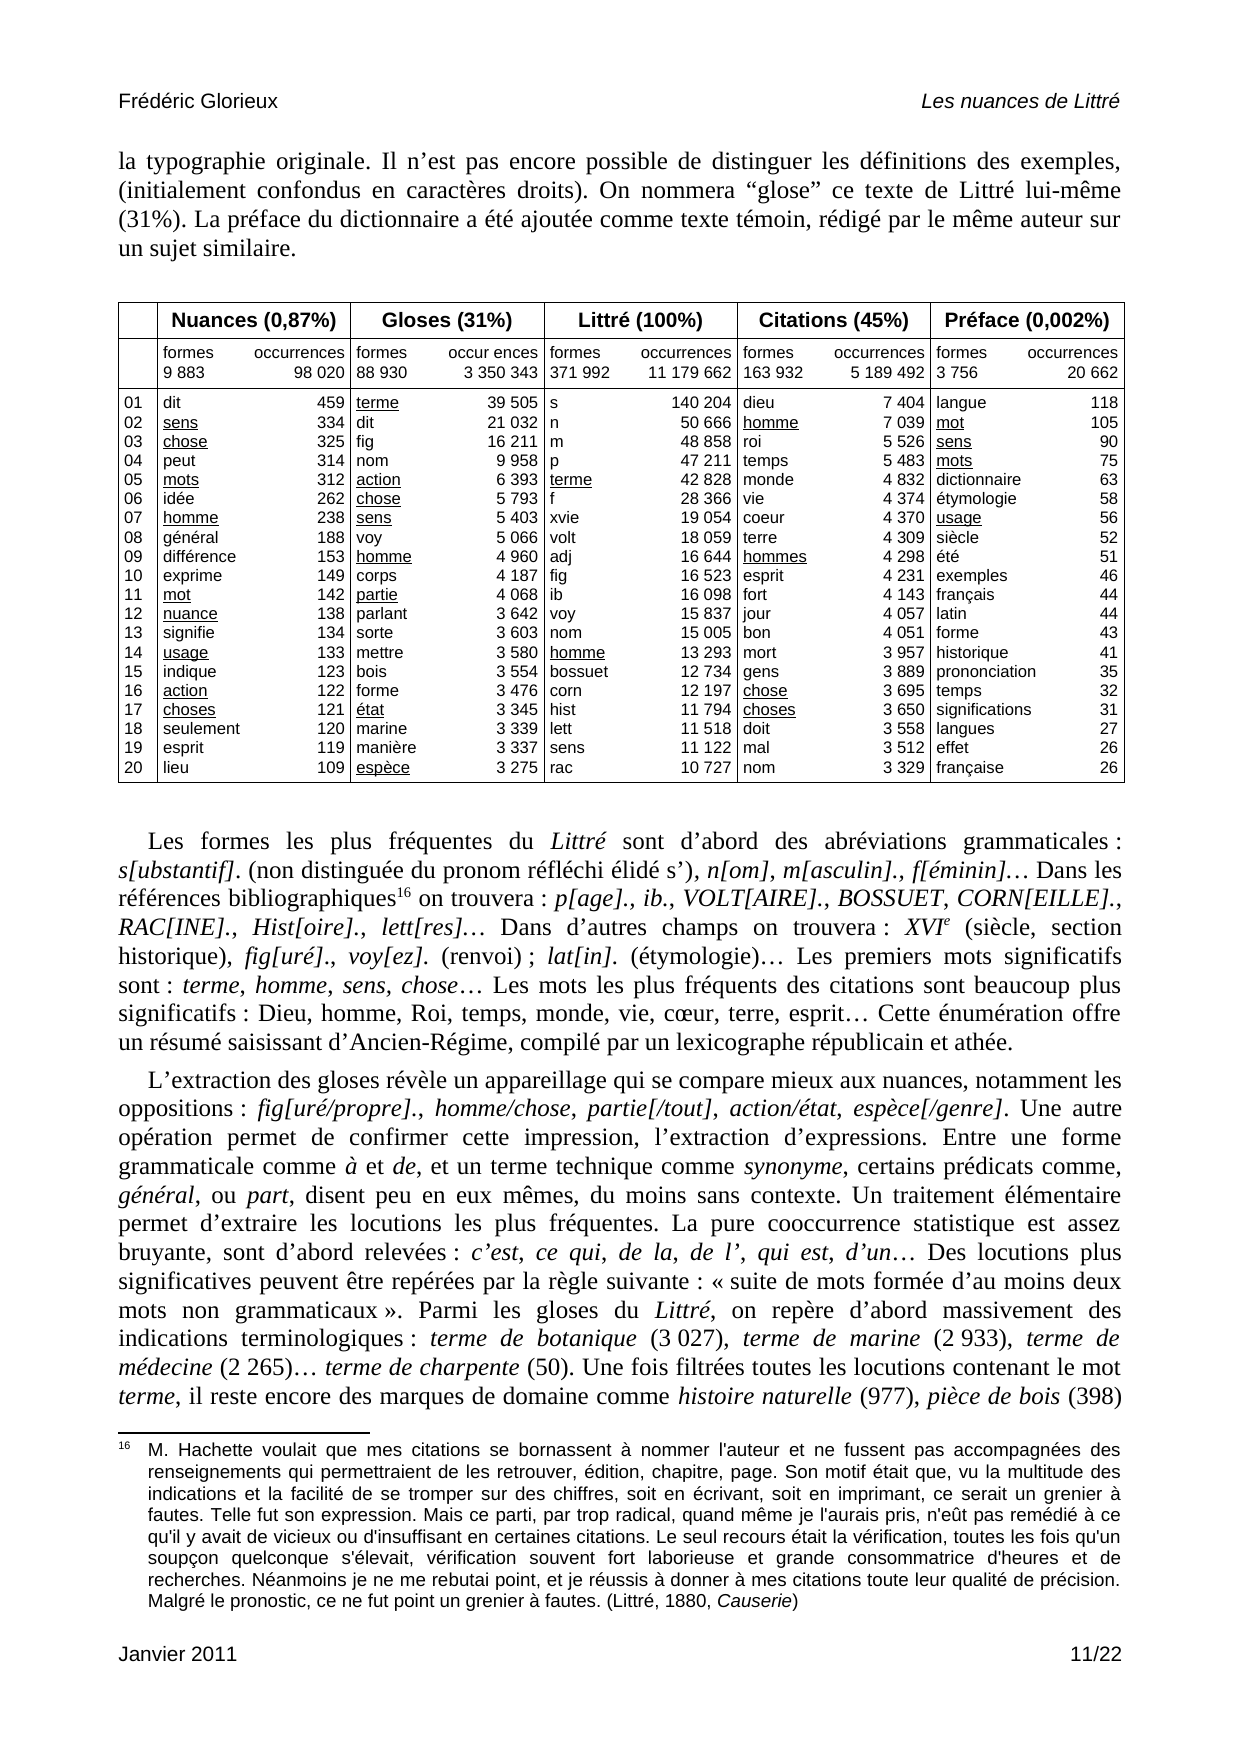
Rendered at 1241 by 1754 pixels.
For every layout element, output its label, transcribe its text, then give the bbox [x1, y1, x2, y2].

table_cell formes occurrences 9 883 98 020 [158, 339, 350, 387]
table_header Littré (100%) [545, 303, 737, 337]
table_header Citations (45%) [738, 303, 930, 337]
table_cell formes occurrences 3 756 20 662 [931, 339, 1124, 387]
text la typographie originale. Il n’est pas encore possible de distinguer les définitions des exemples, (initialement confondus en caractères droits). On nommera “glose” ce texte de Littré lui-même (31%). La préface du dictionnaire a été ajoutée comme texte témoin, rédigé par le même auteur sur un sujet similaire. [118, 146, 1122, 261]
text M. Hachette voulait que mes citations se bornassent à nommer l'auteur et ne fussent pas accompagnées des renseignements qui permettraient de les retrouver, édition, chapitre, page. Son motif était que, vu la multitude des indications et la facilité de se tromper sur des chiffres, soit en écrivant, soit en imprimant, ce serait un grenier à fautes. Telle fut son expression. Mais ce parti, par trop radical, quand même je l'aurais pris, n'eût pas remédié à ce qu'il y avait de vicieux ou d'insuffisant en certaines citations. Le seul recours était la vérification, toutes les fois qu'un soupçon quelconque s'élevait, vérification souvent fort laborieuse et grande consommatrice d'heures et de recherches. Néanmoins je ne me rebutai point, et je réussis à donner à mes citations toute leur qualité de précision. Malgré le pronostic, ce ne fut point un grenier à fautes. (Littré, 1880, Causerie) [118, 1439, 1122, 1612]
table_header [119, 303, 157, 337]
table_cell dieu 7 404 homme 7 039 roi 5 526 temps 5 483 monde 4 832 vie 4 374 coeur 4 370 terre 4 309 hommes 4 298 esprit 4 231 fort 4 143 jour 4 057 bon 4 051 mort 3 957 gens 3 889 chose 3 695 choses 3 650 doit 3 558 mal 3 512 nom 3 329 [738, 389, 930, 782]
table_cell 01 02 03 04 05 06 07 08 09 10 11 12 13 14 15 16 17 18 19 20 [119, 389, 157, 782]
text L’extraction des gloses révèle un appareillage qui se compare mieux aux nuances, notamment les oppositions : fig[uré/propre]., homme/chose, partie[/tout], action/état, espèce[/genre]. Une autre opération permet de confirmer cette impression, l’extraction d’expressions. Entre une forme grammaticale comme à et de, et un terme technique comme synonyme, certains prédicats comme, général, ou part, disent peu en eux mêmes, du moins sans contexte. Un traitement élémentaire permet d’extraire les locutions les plus fréquentes. La pure cooccurrence statistique est assez bruyante, sont d’abord relevées : c’est, ce qui, de la, de l’, qui est, d’un… Des locutions plus significatives peuvent être repérées par la règle suivante : « suite de mots formée d’au moins deux mots non grammaticaux ». Parmi les gloses du Littré, on repère d’abord massivement des indications terminologiques : terme de botanique (3 027), terme de marine (2 933), terme de médecine (2 265)… terme de charpente (50). Une fois filtrées toutes les locutions contenant le mot terme, il reste encore des marques de domaine comme histoire naturelle (977), pièce de bois (398) [118, 1065, 1122, 1410]
text Les formes les plus fréquentes du Littré sont d’abord des abréviations grammaticales : s[ubstantif]. (non distinguée du pronom réfléchi élidé s’), n[om], m[asculin]., f[éminin]… Dans les références bibliographiques on trouvera : p[age]., ib., VOLT[AIRE]., BOSSUET, CORN[EILLE]., RAC[INE]., Hist[oire]., lett[res]… Dans d’autres champs on trouvera : XVIe (siècle, section historique), fig[uré]., voy[ez]. (renvoi) ; lat[in]. (étymologie)… Les premiers mots significatifs sont : terme, homme, sens, chose… Les mots les plus fréquents des citations sont beaucoup plus significatifs : Dieu, homme, Roi, temps, monde, vie, cœur, terre, esprit… Cette énumération offre un résumé saisissant d’Ancien-Régime, compilé par un lexicographe républicain et athée. [118, 826, 1122, 1056]
table_header Nuances (0,87%) [158, 303, 350, 337]
table_cell formes occurrences 371 992 11 179 662 [545, 339, 737, 387]
table_cell formes occur ences 88 930 3 350 343 [351, 339, 544, 387]
table_header Gloses (31%) [351, 303, 544, 337]
table_cell [119, 339, 157, 387]
table_cell s 140 204 n 50 666 m 48 858 p 47 211 terme 42 828 f 28 366 xvie 19 054 volt 18 059 adj 16 644 fig 16 523 ib 16 098 voy 15 837 nom 15 005 homme 13 293 bossuet 12 734 corn 12 197 hist 11 794 lett 11 518 sens 11 122 rac 10 727 [545, 389, 737, 782]
table_cell formes occurrences 163 932 5 189 492 [738, 339, 930, 387]
table_cell terme 39 505 dit 21 032 fig 16 211 nom 9 958 action 6 393 chose 5 793 sens 5 403 voy 5 066 homme 4 960 corps 4 187 partie 4 068 parlant 3 642 sorte 3 603 mettre 3 580 bois 3 554 forme 3 476 état 3 345 marine 3 339 manière 3 337 espèce 3 275 [351, 389, 544, 782]
table_header Préface (0,002%) [931, 303, 1124, 337]
table_cell dit 459 sens 334 chose 325 peut 314 mots 312 idée 262 homme 238 général 188 différence 153 exprime 149 mot 142 nuance 138 signifie 134 usage 133 indique 123 action 122 choses 121 seulement 120 esprit 119 lieu 109 [158, 389, 350, 782]
table_cell langue 118 mot 105 sens 90 mots 75 dictionnaire 63 étymologie 58 usage 56 siècle 52 été 51 exemples 46 français 44 latin 44 forme 43 historique 41 prononciation 35 temps 32 significations 31 langues 27 effet 26 française 26 [931, 389, 1124, 782]
